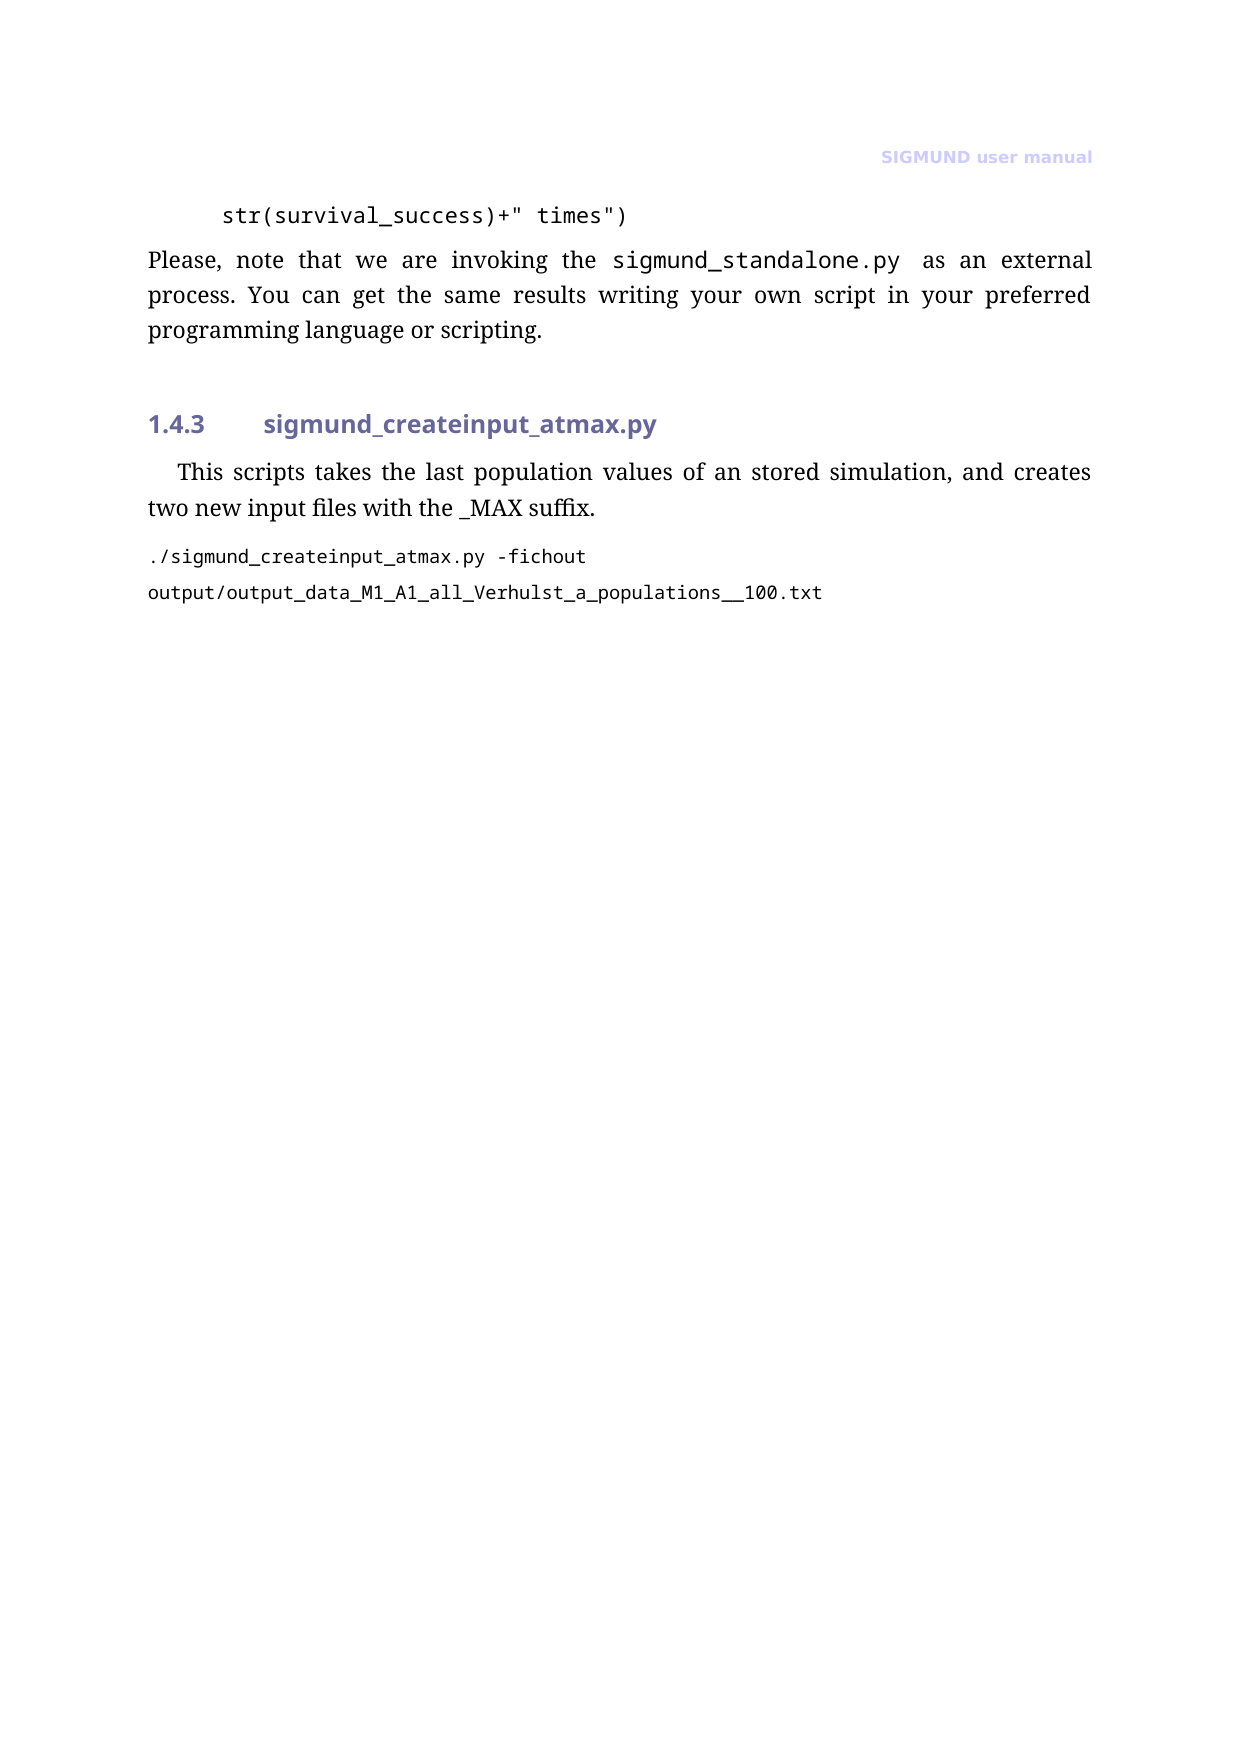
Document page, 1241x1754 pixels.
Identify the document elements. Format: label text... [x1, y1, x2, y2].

subtitle sigmund_createinput_atmax.py [148, 406, 1093, 440]
text ./sigmund_createinput_atmax.py -fichout output/output_data_M1_A1_all_Verhulst_a_populations__100.txt [148, 536, 1093, 606]
text str(survival_success)+" times") [221, 207, 1093, 227]
text This scripts takes the last population values of an stored simulation, and creates two new input files with the _MAX suffix. [148, 452, 1093, 523]
text Please, note that we are invoking the sigmund_standalone.py as an external process. You can get the same results writing your own script in your preferred programming language or scripting. [148, 240, 1093, 346]
